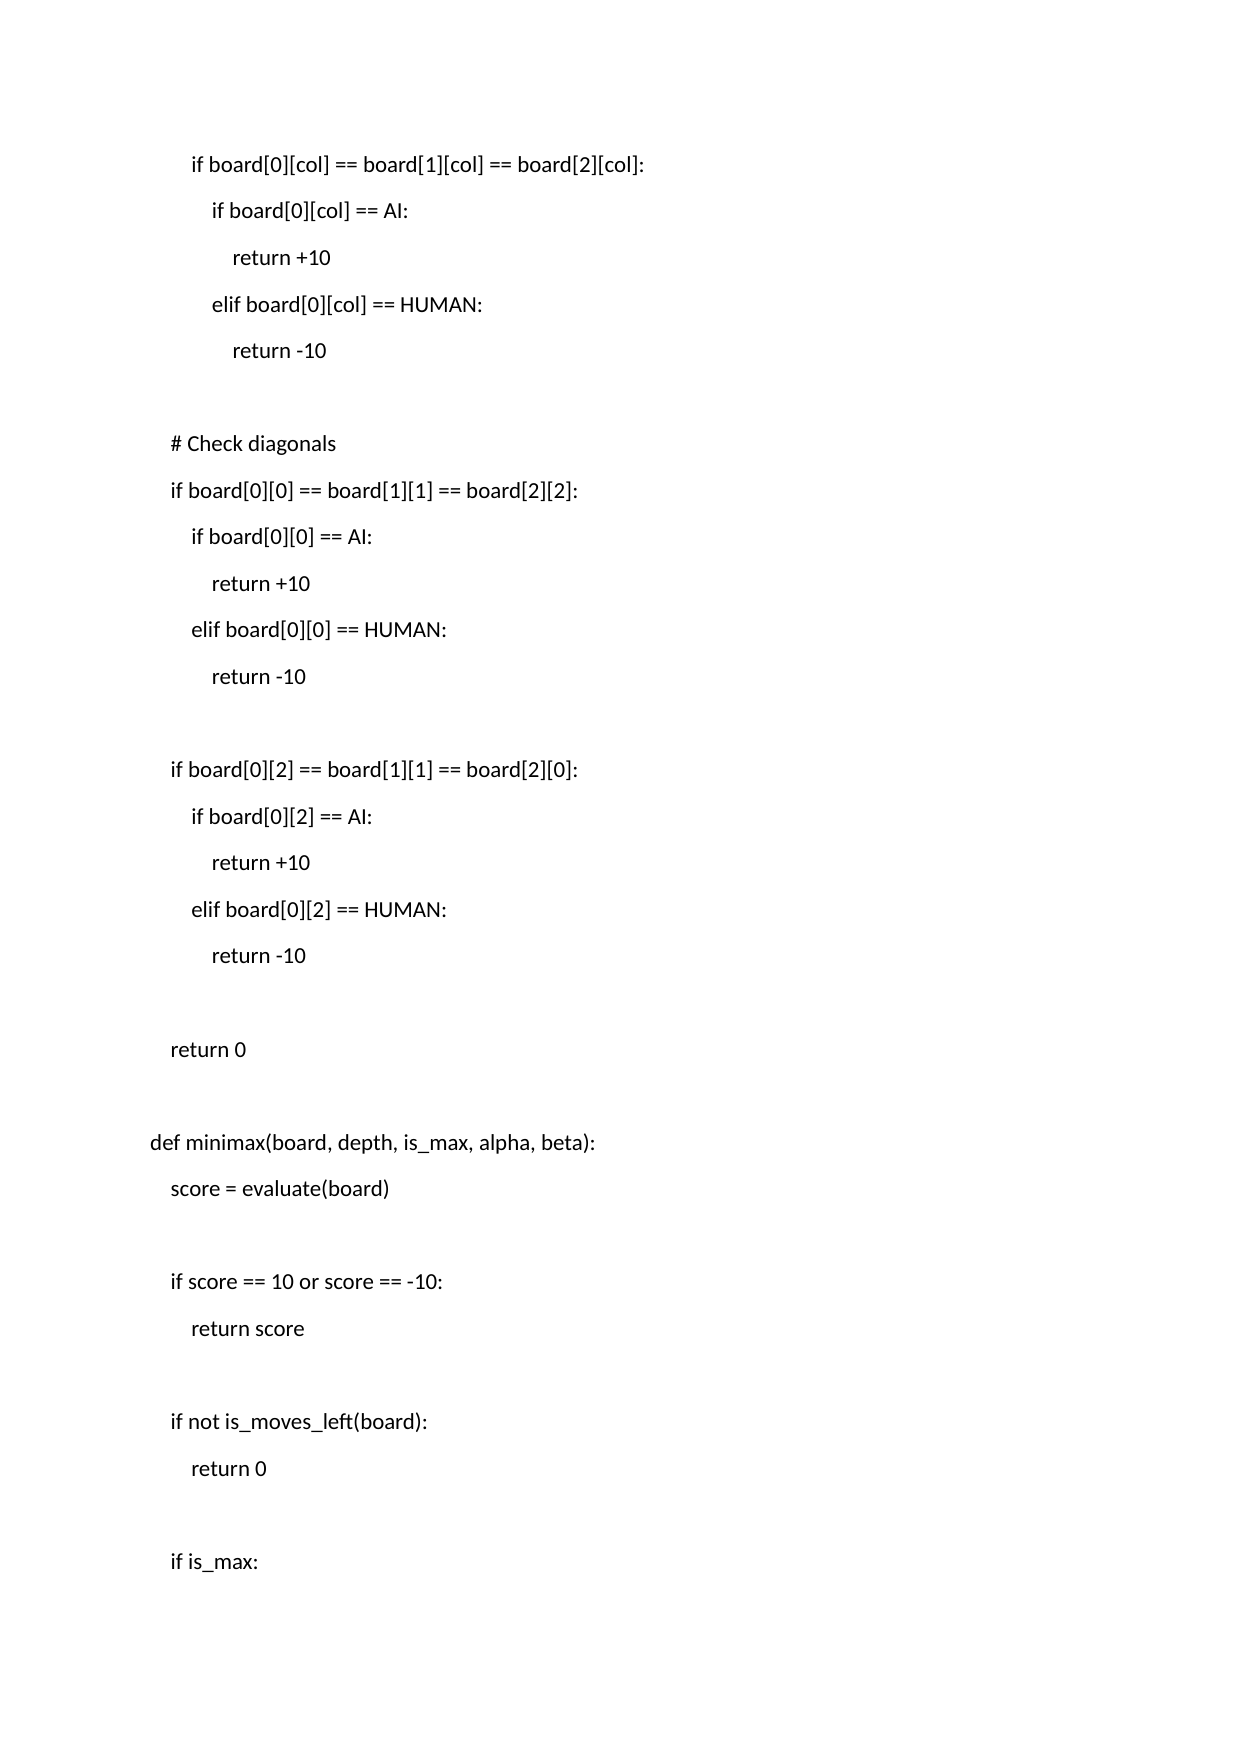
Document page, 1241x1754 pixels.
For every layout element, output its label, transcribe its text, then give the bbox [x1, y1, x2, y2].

text elif board[0][2] == HUMAN: [150, 895, 1090, 923]
text def minimax(board, depth, is_max, alpha, beta): [150, 1128, 1090, 1156]
text return +10 [150, 569, 1090, 597]
text if is_max: [150, 1547, 1090, 1575]
text if board[0][2] == AI: [150, 802, 1090, 830]
text if board[0][0] == board[1][1] == board[2][2]: [150, 476, 1090, 504]
text return 0 [150, 1035, 1090, 1063]
text return +10 [150, 848, 1090, 876]
text elif board[0][col] == HUMAN: [150, 290, 1090, 318]
text if board[0][0] == AI: [150, 522, 1090, 551]
text score = evaluate(board) [150, 1174, 1090, 1202]
text if score == 10 or score == -10: [150, 1267, 1090, 1296]
text if board[0][2] == board[1][1] == board[2][0]: [150, 755, 1090, 783]
text # Check diagonals [150, 429, 1090, 457]
text return 0 [150, 1454, 1090, 1482]
text return score [150, 1314, 1090, 1342]
text elif board[0][0] == HUMAN: [150, 616, 1090, 644]
text if not is_moves_left(board): [150, 1407, 1090, 1435]
text if board[0][col] == board[1][col] == board[2][col]: [150, 150, 1090, 178]
text return +10 [150, 243, 1090, 271]
text if board[0][col] == AI: [150, 197, 1090, 224]
text return -10 [150, 942, 1090, 969]
text return -10 [150, 336, 1090, 364]
text return -10 [150, 662, 1090, 690]
